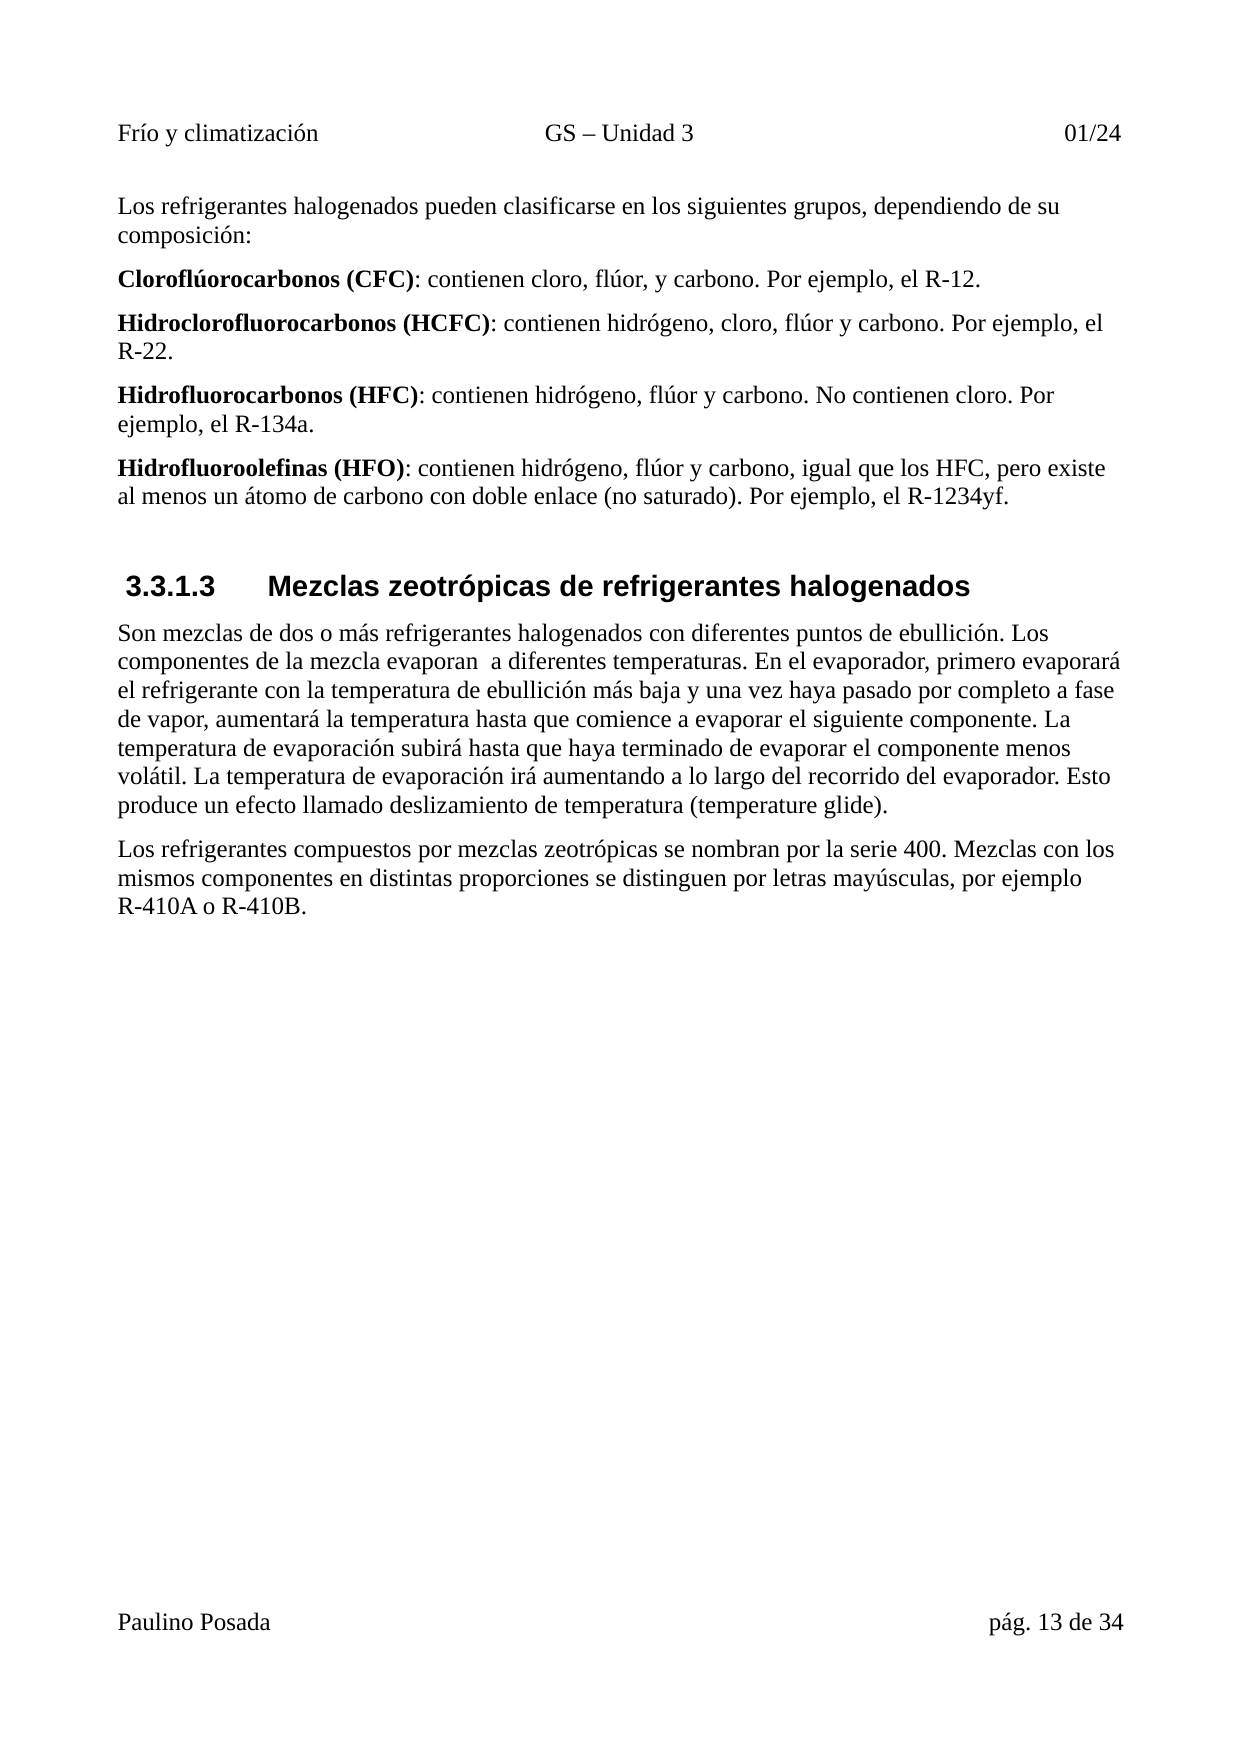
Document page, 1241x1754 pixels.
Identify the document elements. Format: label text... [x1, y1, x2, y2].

subtitle Mezclas zeotrópicas de refrigerantes halogenados [117, 569, 1123, 603]
text Hidroclorofluorocarbonos (HCFC): contienen hidrógeno, cloro, flúor y carbono. Por ejemplo, el R-22. [117, 308, 1123, 365]
text Los refrigerantes compuestos por mezclas zeotrópicas se nombran por la serie 400. Mezclas con los mismos componentes en distintas proporciones se distinguen por letras mayúsculas, por ejemplo R-410A o R-410B. [117, 834, 1123, 920]
text Hidrofluoroolefinas (HFO): contienen hidrógeno, flúor y carbono, igual que los HFC, pero existe al menos un átomo de carbono con doble enlace (no saturado). Por ejemplo, el R-1234yf. [117, 453, 1123, 510]
text Son mezclas de dos o más refrigerantes halogenados con diferentes puntos de ebullición. Los componentes de la mezcla evaporan a diferentes temperaturas. En el evaporador, primero evaporará el refrigerante con la temperatura de ebullición más baja y una vez haya pasado por completo a fase de vapor, aumentará la temperatura hasta que comience a evaporar el siguiente componente. La temperatura de evaporación subirá hasta que haya terminado de evaporar el componente menos volátil. La temperatura de evaporación irá aumentando a lo largo del recorrido del evaporador. Esto produce un efecto llamado deslizamiento de temperatura (temperature glide). [117, 618, 1123, 819]
text Los refrigerantes halogenados pueden clasificarse en los siguientes grupos, dependiendo de su composición: [117, 191, 1123, 249]
text Hidrofluorocarbonos (HFC): contienen hidrógeno, flúor y carbono. No contienen cloro. Por ejemplo, el R-134a. [117, 380, 1123, 438]
text Cloroflúorocarbonos (CFC): contienen cloro, flúor, y carbono. Por ejemplo, el R-12. [117, 264, 1123, 293]
